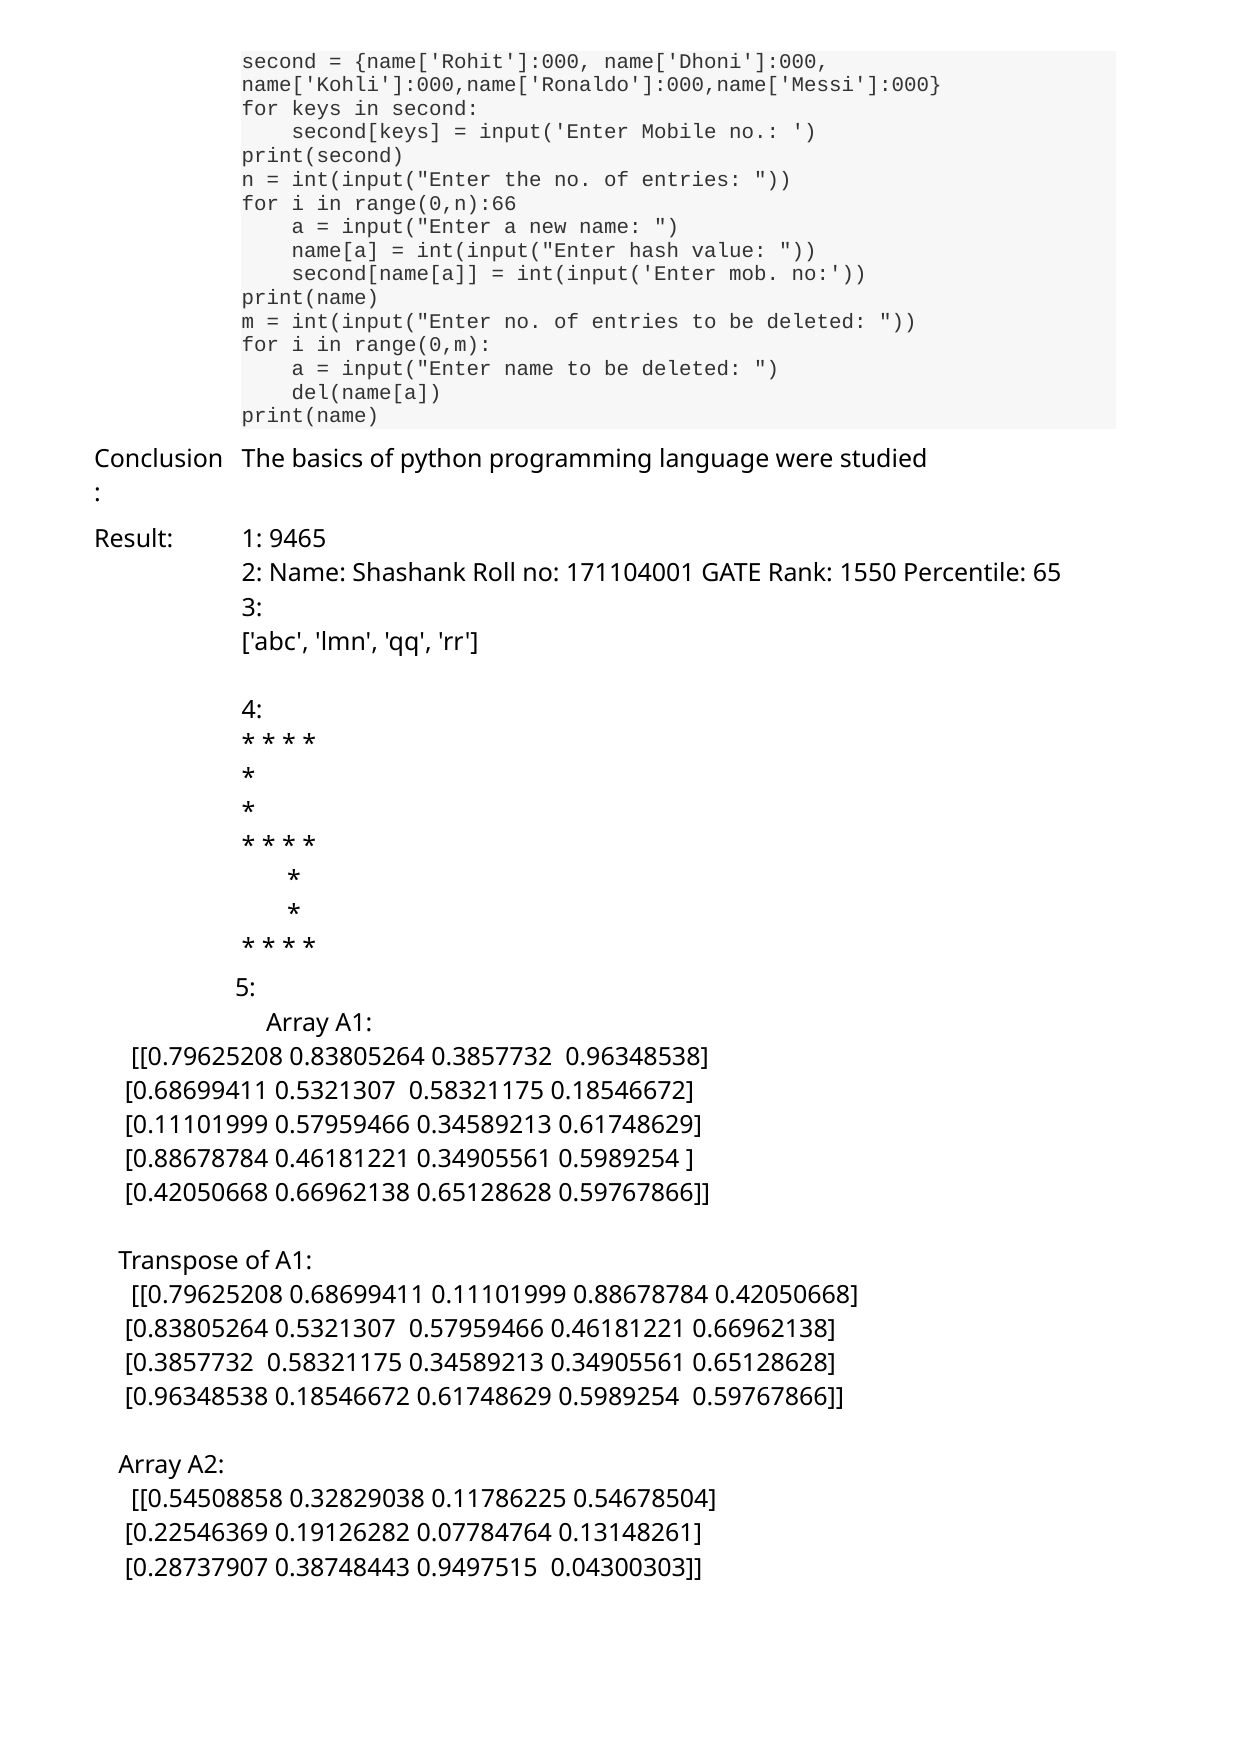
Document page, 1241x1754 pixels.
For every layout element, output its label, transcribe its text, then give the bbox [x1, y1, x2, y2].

text 5: [118, 971, 1122, 1004]
text Array A1: [118, 1004, 1122, 1038]
table_cell The basics of python programming language were studied [236, 436, 1121, 515]
table_cell Result: [89, 516, 235, 969]
text [0.28737907 0.38748443 0.9497515 0.04300303]] [118, 1549, 1122, 1583]
table_cell [89, 45, 235, 435]
table_cell second = {name['Rohit']:000, name['Dhoni']:000, name['Kohli']:000,name['Ronaldo']:000,name['Messi']:000} for keys in second: second[keys] = input('Enter Mobile no.: ') print(second) n = int(input("Enter the no. of entries: ")) for i in range(0,n):66 a = input("Enter a new name: ") name[a] = int(input("Enter hash value: ")) second[name[a]] = int(input('Enter mob. no:')) print(name) m = int(input("Enter no. of entries to be deleted: ")) for i in range(0,m): a = input("Enter name to be deleted: ") del(name[a]) print(name) [236, 45, 1121, 435]
text [[0.79625208 0.68699411 0.11101999 0.88678784 0.42050668] [118, 1277, 1122, 1311]
table_cell [1122, 44, 1151, 435]
text Transpose of A1: [118, 1243, 1122, 1277]
text [0.68699411 0.5321307 0.58321175 0.18546672] [118, 1072, 1122, 1106]
table_cell Conclusion: [89, 436, 235, 515]
text Array A2: [118, 1447, 1122, 1481]
text [0.96348538 0.18546672 0.61748629 0.5989254 0.59767866]] [118, 1379, 1122, 1413]
text [0.42050668 0.66962138 0.65128628 0.59767866]] [118, 1174, 1122, 1208]
text [0.11101999 0.57959466 0.34589213 0.61748629] [118, 1106, 1122, 1140]
text [[0.79625208 0.83805264 0.3857732 0.96348538] [118, 1038, 1122, 1072]
text [0.83805264 0.5321307 0.57959466 0.46181221 0.66962138] [118, 1311, 1122, 1345]
text [0.3857732 0.58321175 0.34589213 0.34905561 0.65128628] [118, 1345, 1122, 1379]
text [[0.54508858 0.32829038 0.11786225 0.54678504] [118, 1481, 1122, 1515]
text [0.88678784 0.46181221 0.34905561 0.5989254 ] [118, 1140, 1122, 1174]
table_cell 1: 9465 2: Name: Shashank Roll no: 171104001 GATE Rank: 1550 Percentile: 65 3: ['abc', 'lmn', 'qq', 'rr'] 4: * * * * * * * * * * * * * * * * [236, 515, 1151, 969]
text [0.22546369 0.19126282 0.07784764 0.13148261] [118, 1515, 1122, 1549]
table_cell [1122, 435, 1151, 515]
